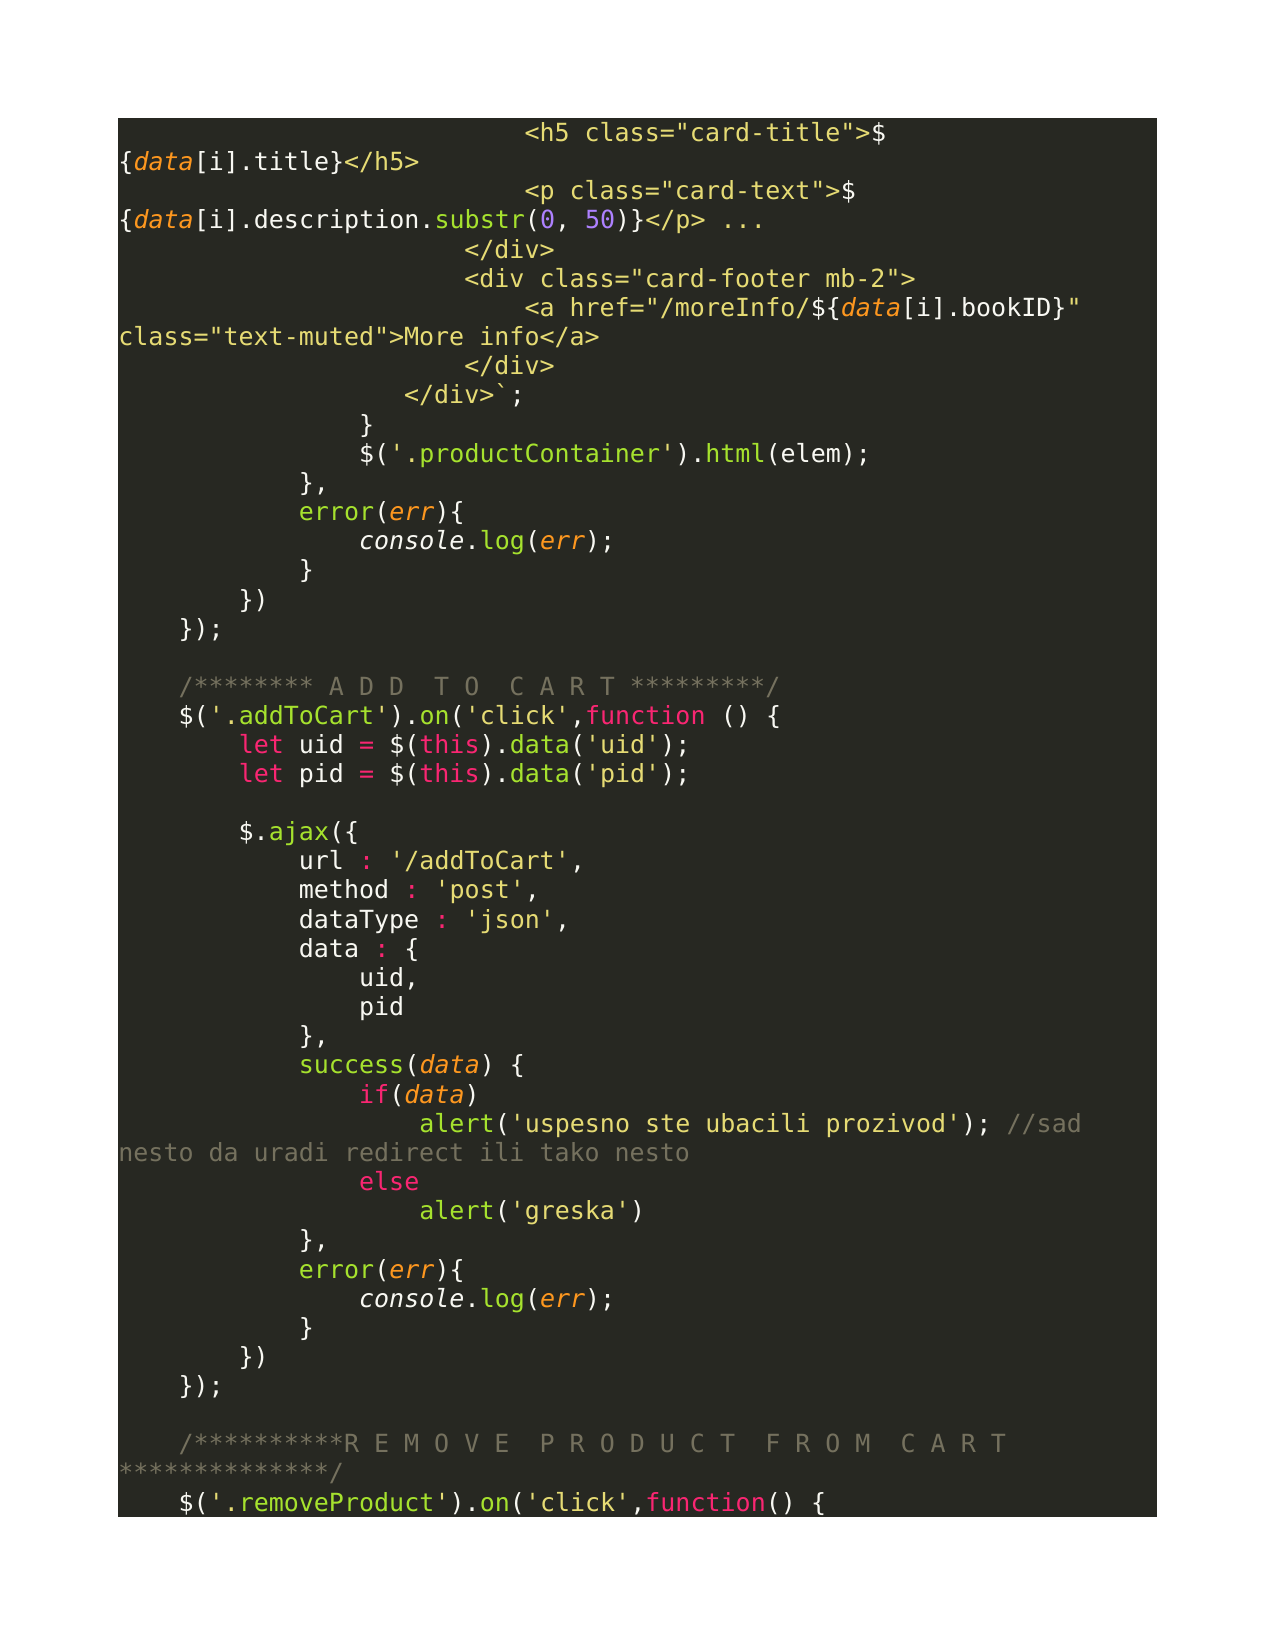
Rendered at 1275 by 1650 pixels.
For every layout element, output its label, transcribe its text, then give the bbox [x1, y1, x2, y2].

text <h5 class="card-title">${data[i].title}</h5> <p class="card-text">${data[i].description.substr(0, 50)}</p> ... </div> <div class="card-footer mb-2"> <a href="/moreInfo/${data[i].bookID}" class="text-muted">More info</a> </div> </div>`; } $('.productContainer').html(elem); }, error(err){ console.log(err); } }) }); /******** A D D T O C A R T *********/ $('.addToCart').on('click',function () { let uid = $(this).data('uid'); let pid = $(this).data('pid'); $.ajax({ url : '/addToCart', method : 'post', dataType : 'json', data : { uid, pid }, success(data) { if(data) alert('uspesno ste ubacili prozivod'); //sad nesto da uradi redirect ili tako nesto else alert('greska') }, error(err){ console.log(err); } }) }); /**********R E M O V E P R O D U C T F R O M C A R T **************/ $('.removeProduct').on('click',function() { [118, 118, 1157, 1517]
